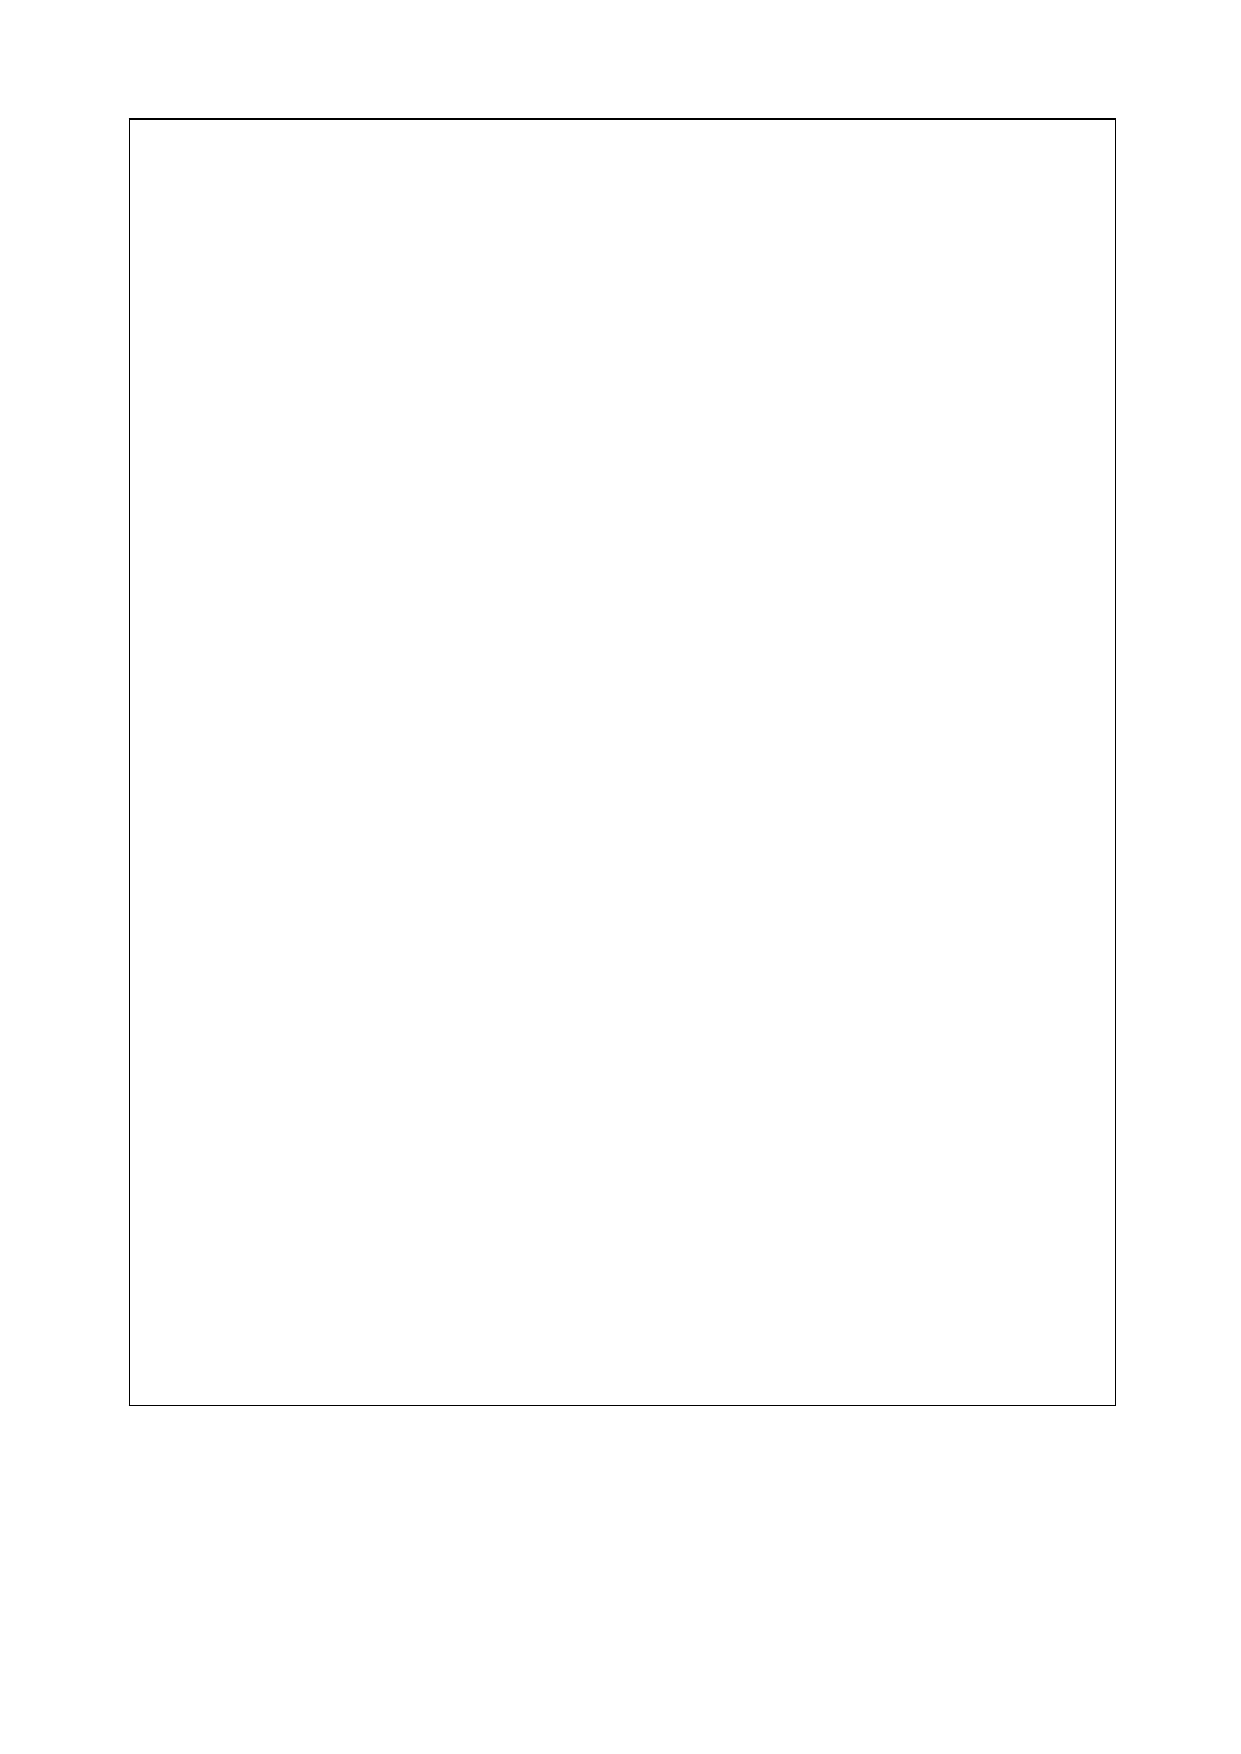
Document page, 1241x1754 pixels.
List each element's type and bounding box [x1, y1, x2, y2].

table_cell [130, 120, 1115, 1405]
